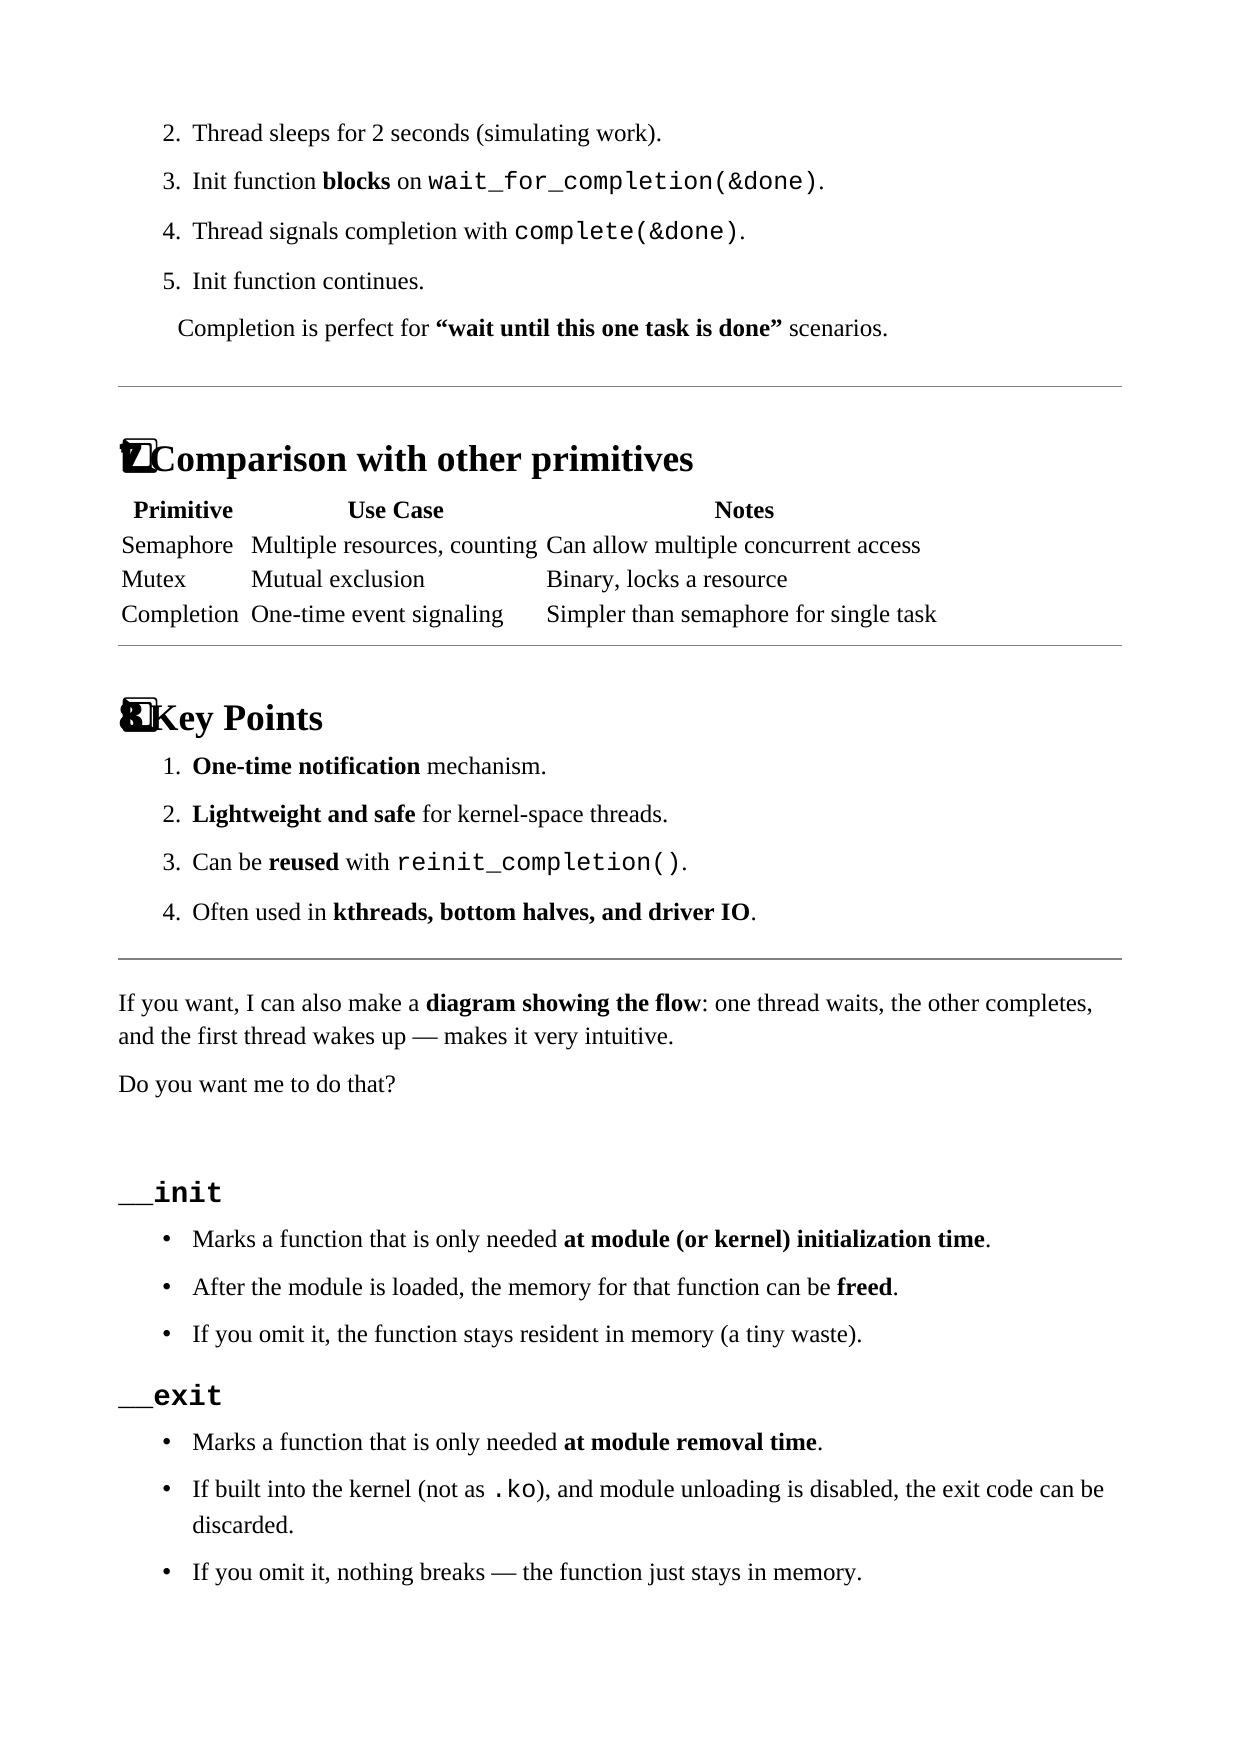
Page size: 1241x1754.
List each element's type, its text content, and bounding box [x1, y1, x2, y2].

table_cell One-time event signaling [248, 596, 543, 631]
list Lightweight and safe for kernel-space threads. [162, 799, 1122, 828]
subtitle __exit [118, 1381, 1122, 1414]
table_cell Semaphore [118, 527, 248, 561]
subtitle 7️⃣ Comparison with other primitives [118, 437, 1122, 480]
table_cell Can allow multiple concurrent access [543, 527, 945, 561]
table_header Primitive [118, 492, 248, 527]
list Marks a function that is only needed at module removal time. [162, 1427, 1122, 1456]
subtitle 8️⃣ Key Points [118, 696, 1122, 739]
table_header Notes [543, 492, 945, 527]
text If you want, I can also make a diagram showing the flow: one thread waits, the other completes, and the first thread wakes up — makes it very intuitive. [118, 988, 1122, 1050]
table_cell Completion [118, 596, 248, 631]
list If you omit it, nothing breaks — the function just stays in memory. [162, 1557, 1122, 1586]
list If you omit it, the function stays resident in memory (a tiny waste). [162, 1319, 1122, 1348]
list Thread signals completion with complete(&done). [162, 216, 1122, 247]
list Marks a function that is only needed at module (or kernel) initialization time. [162, 1224, 1122, 1253]
text Completion is perfect for “wait until this one task is done” scenarios. [177, 313, 1063, 342]
table_cell Mutex [118, 561, 248, 596]
list Can be reused with reinit_completion(). [162, 847, 1122, 877]
table_cell Multiple resources, counting [248, 527, 543, 561]
table_cell Simpler than semaphore for single task [543, 596, 945, 631]
table_cell Mutual exclusion [248, 561, 543, 596]
text Do you want me to do that? [118, 1069, 1122, 1098]
list After the module is loaded, the memory for that function can be freed. [162, 1272, 1122, 1300]
table_cell Binary, locks a resource [543, 561, 945, 596]
list If built into the kernel (not as .ko), and module unloading is disabled, the exit code can be discarded. [162, 1474, 1122, 1538]
list Init function blocks on wait_for_completion(&done). [162, 166, 1122, 197]
subtitle __init [118, 1178, 1122, 1212]
list One-time notification mechanism. [162, 751, 1122, 780]
list Thread sleeps for 2 seconds (simulating work). [162, 118, 1122, 147]
list Init function continues. [162, 266, 1122, 294]
table_header Use Case [248, 492, 543, 527]
list Often used in kthreads, bottom halves, and driver IO. [162, 897, 1122, 925]
